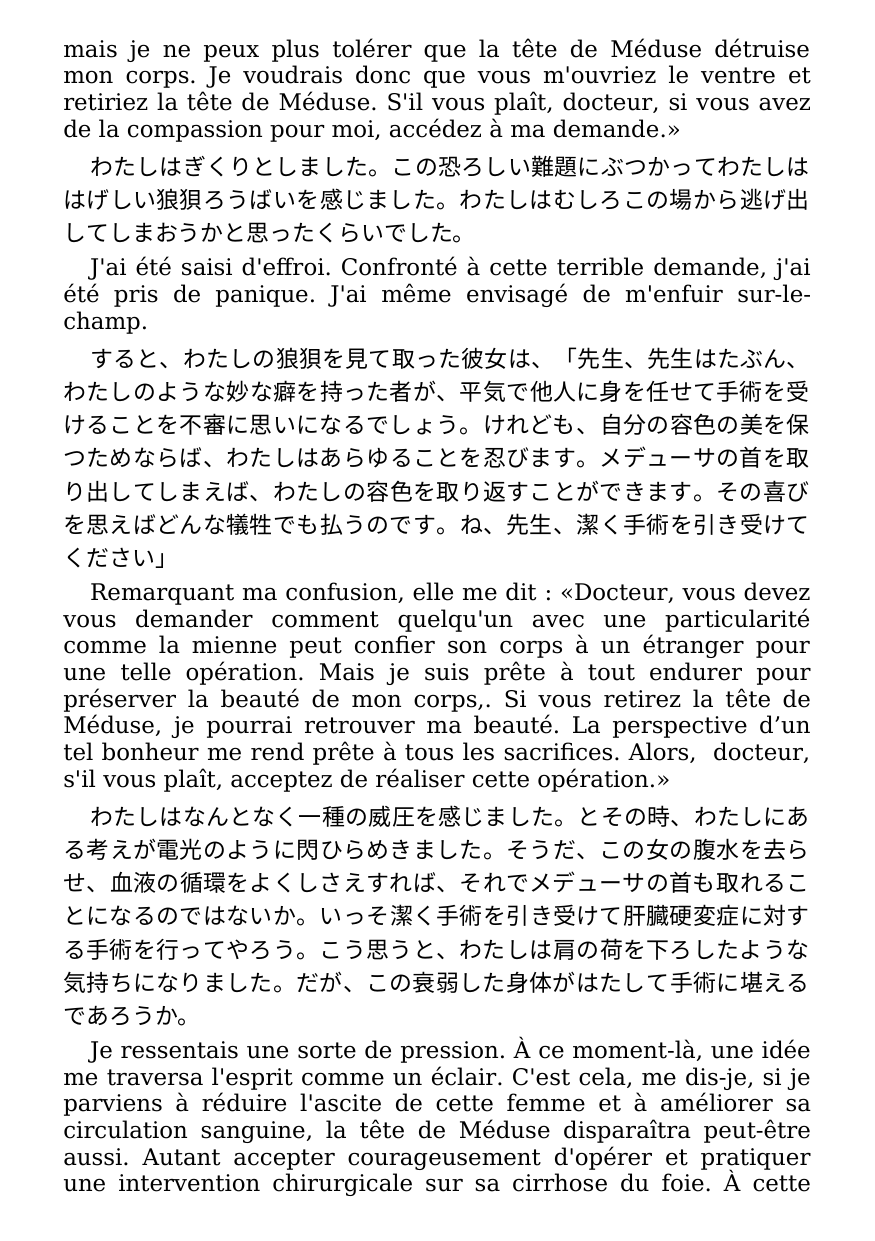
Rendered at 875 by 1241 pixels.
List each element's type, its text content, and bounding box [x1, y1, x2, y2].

text Je ressentais une sorte de pression. À ce moment-là, une idée me traversa l'esprit comme un éclair. C'est cela, me dis-je, si je parviens à réduire l'ascite de cette femme et à améliorer sa circulation sanguine, la tête de Méduse disparaîtra peut-être aussi. Autant accepter courageusement d'opérer et pratiquer une intervention chirurgicale sur sa cirrhose du foie. À cette [63, 1037, 811, 1197]
text J'ai été saisi d'effroi. Confronté à cette terrible demande, j'ai été pris de panique. J'ai même envisagé de m'enfuir sur-le-champ. [63, 254, 811, 334]
text mais je ne peux plus tolérer que la tête de Méduse détruise mon corps. Je voudrais donc que vous m'ouvriez le ventre et retiriez la tête de Méduse. S'il vous plaît, docteur, si vous avez de la compassion pour moi, accédez à ma demande.» [63, 36, 811, 143]
text Remarquant ma confusion, elle me dit : «Docteur, vous devez vous demander comment quelqu'un avec une particularité comme la mienne peut confier son corps à un étranger pour une telle opération. Mais je suis prête à tout endurer pour préserver la beauté de mon corps,. Si vous retirez la tête de Méduse, je pourrai retrouver ma beauté. La perspective d’un tel bonheur me rend prête à tous les sacrifices. Alors, docteur, s'il vous plaît, acceptez de réaliser cette opération.» [63, 579, 811, 792]
text わたしはぎくりとしました。この恐ろしい難題にぶつかってわたしははげしい狼狽ろうばいを感じました。わたしはむしろこの場から逃げ出してしまおうかと思ったくらいでした。 [63, 149, 811, 248]
text わたしはなんとなく一種の威圧を感じました。とその時、わたしにある考えが電光のように閃ひらめきました。そうだ、この女の腹水を去らせ、血液の循環をよくしさえすれば、それでメデューサの首も取れることになるのではないか。いっそ潔く手術を引き受けて肝臓硬変症に対する手術を行ってやろう。こう思うと、わたしは肩の荷を下ろしたような気持ちになりました。だが、この衰弱した身体がはたして手術に堪えるであろうか。 [63, 798, 811, 1031]
text すると、わたしの狼狽を見て取った彼女は、「先生、先生はたぶん、わたしのような妙な癖を持った者が、平気で他人に身を任せて手術を受けることを不審に思いになるでしょう。けれども、自分の容色の美を保つためならば、わたしはあらゆることを忍びます。メデューサの首を取り出してしまえば、わたしの容色を取り返すことができます。その喜びを思えばどんな犠牲でも払うのです。ね、先生、潔く手術を引き受けてください」 [63, 341, 811, 573]
